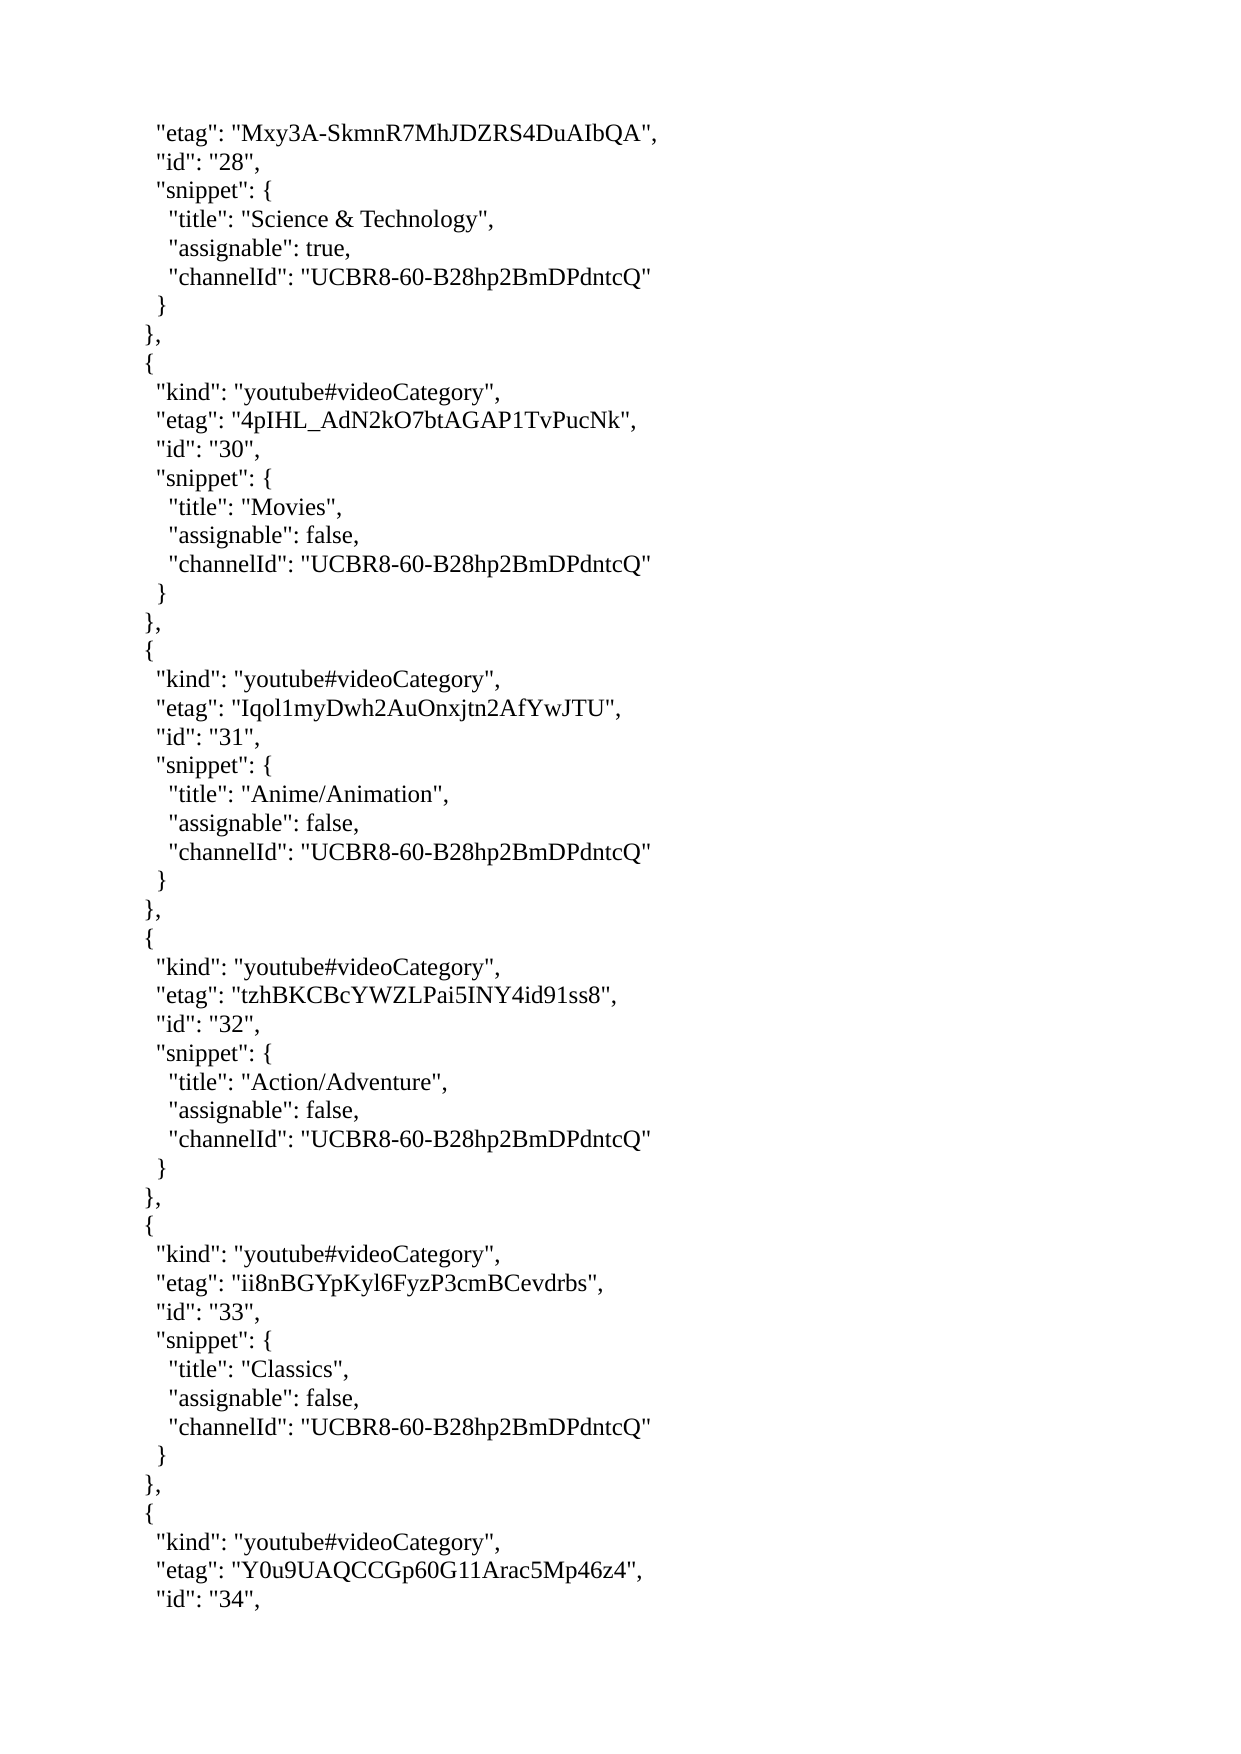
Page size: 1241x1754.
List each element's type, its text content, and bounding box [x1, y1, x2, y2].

text }, [118, 607, 1122, 636]
text "kind": "youtube#videoCategory", [118, 952, 1122, 981]
text "etag": "Iqol1myDwh2AuOnxjtn2AfYwJTU", [118, 693, 1122, 722]
text "snippet": { [118, 751, 1122, 779]
text } [118, 578, 1122, 607]
text "channelId": "UCBR8-60-B28hp2BmDPdntcQ" [118, 837, 1122, 866]
text "id": "33", [118, 1297, 1122, 1326]
text "title": "Anime/Animation", [118, 779, 1122, 808]
text "title": "Science & Technology", [118, 204, 1122, 233]
text "snippet": { [118, 463, 1122, 492]
text "channelId": "UCBR8-60-B28hp2BmDPdntcQ" [118, 1412, 1122, 1441]
text } [118, 1441, 1122, 1469]
text } [118, 1153, 1122, 1182]
text "assignable": false, [118, 808, 1122, 837]
text "etag": "Y0u9UAQCCGp60G11Arac5Mp46z4", [118, 1556, 1122, 1584]
text "etag": "4pIHL_AdN2kO7btAGAP1TvPucNk", [118, 406, 1122, 434]
text "etag": "tzhBKCBcYWZLPai5INY4id91ss8", [118, 981, 1122, 1009]
text { [118, 636, 1122, 664]
text "kind": "youtube#videoCategory", [118, 377, 1122, 406]
text "snippet": { [118, 1038, 1122, 1067]
text "kind": "youtube#videoCategory", [118, 1239, 1122, 1268]
text "id": "32", [118, 1009, 1122, 1038]
text "id": "28", [118, 147, 1122, 176]
text }, [118, 894, 1122, 923]
text } [118, 866, 1122, 894]
text { [118, 348, 1122, 377]
text "etag": "ii8nBGYpKyl6FyzP3cmBCevdrbs", [118, 1268, 1122, 1297]
text "channelId": "UCBR8-60-B28hp2BmDPdntcQ" [118, 1124, 1122, 1153]
text { [118, 923, 1122, 952]
text }, [118, 1469, 1122, 1498]
text "title": "Movies", [118, 492, 1122, 521]
text }, [118, 1182, 1122, 1211]
text "id": "30", [118, 434, 1122, 463]
text "assignable": false, [118, 1096, 1122, 1124]
text "kind": "youtube#videoCategory", [118, 1527, 1122, 1556]
text "id": "34", [118, 1584, 1122, 1613]
text "kind": "youtube#videoCategory", [118, 664, 1122, 693]
text "channelId": "UCBR8-60-B28hp2BmDPdntcQ" [118, 262, 1122, 291]
text "assignable": false, [118, 521, 1122, 549]
text { [118, 1498, 1122, 1527]
text "snippet": { [118, 176, 1122, 204]
text }, [118, 319, 1122, 348]
text "etag": "Mxy3A-SkmnR7MhJDZRS4DuAIbQA", [118, 118, 1122, 147]
text "title": "Action/Adventure", [118, 1067, 1122, 1096]
text } [118, 291, 1122, 319]
text "title": "Classics", [118, 1354, 1122, 1383]
text "assignable": false, [118, 1383, 1122, 1412]
text { [118, 1211, 1122, 1239]
text "snippet": { [118, 1326, 1122, 1354]
text "assignable": true, [118, 233, 1122, 262]
text "channelId": "UCBR8-60-B28hp2BmDPdntcQ" [118, 549, 1122, 578]
text "id": "31", [118, 722, 1122, 751]
